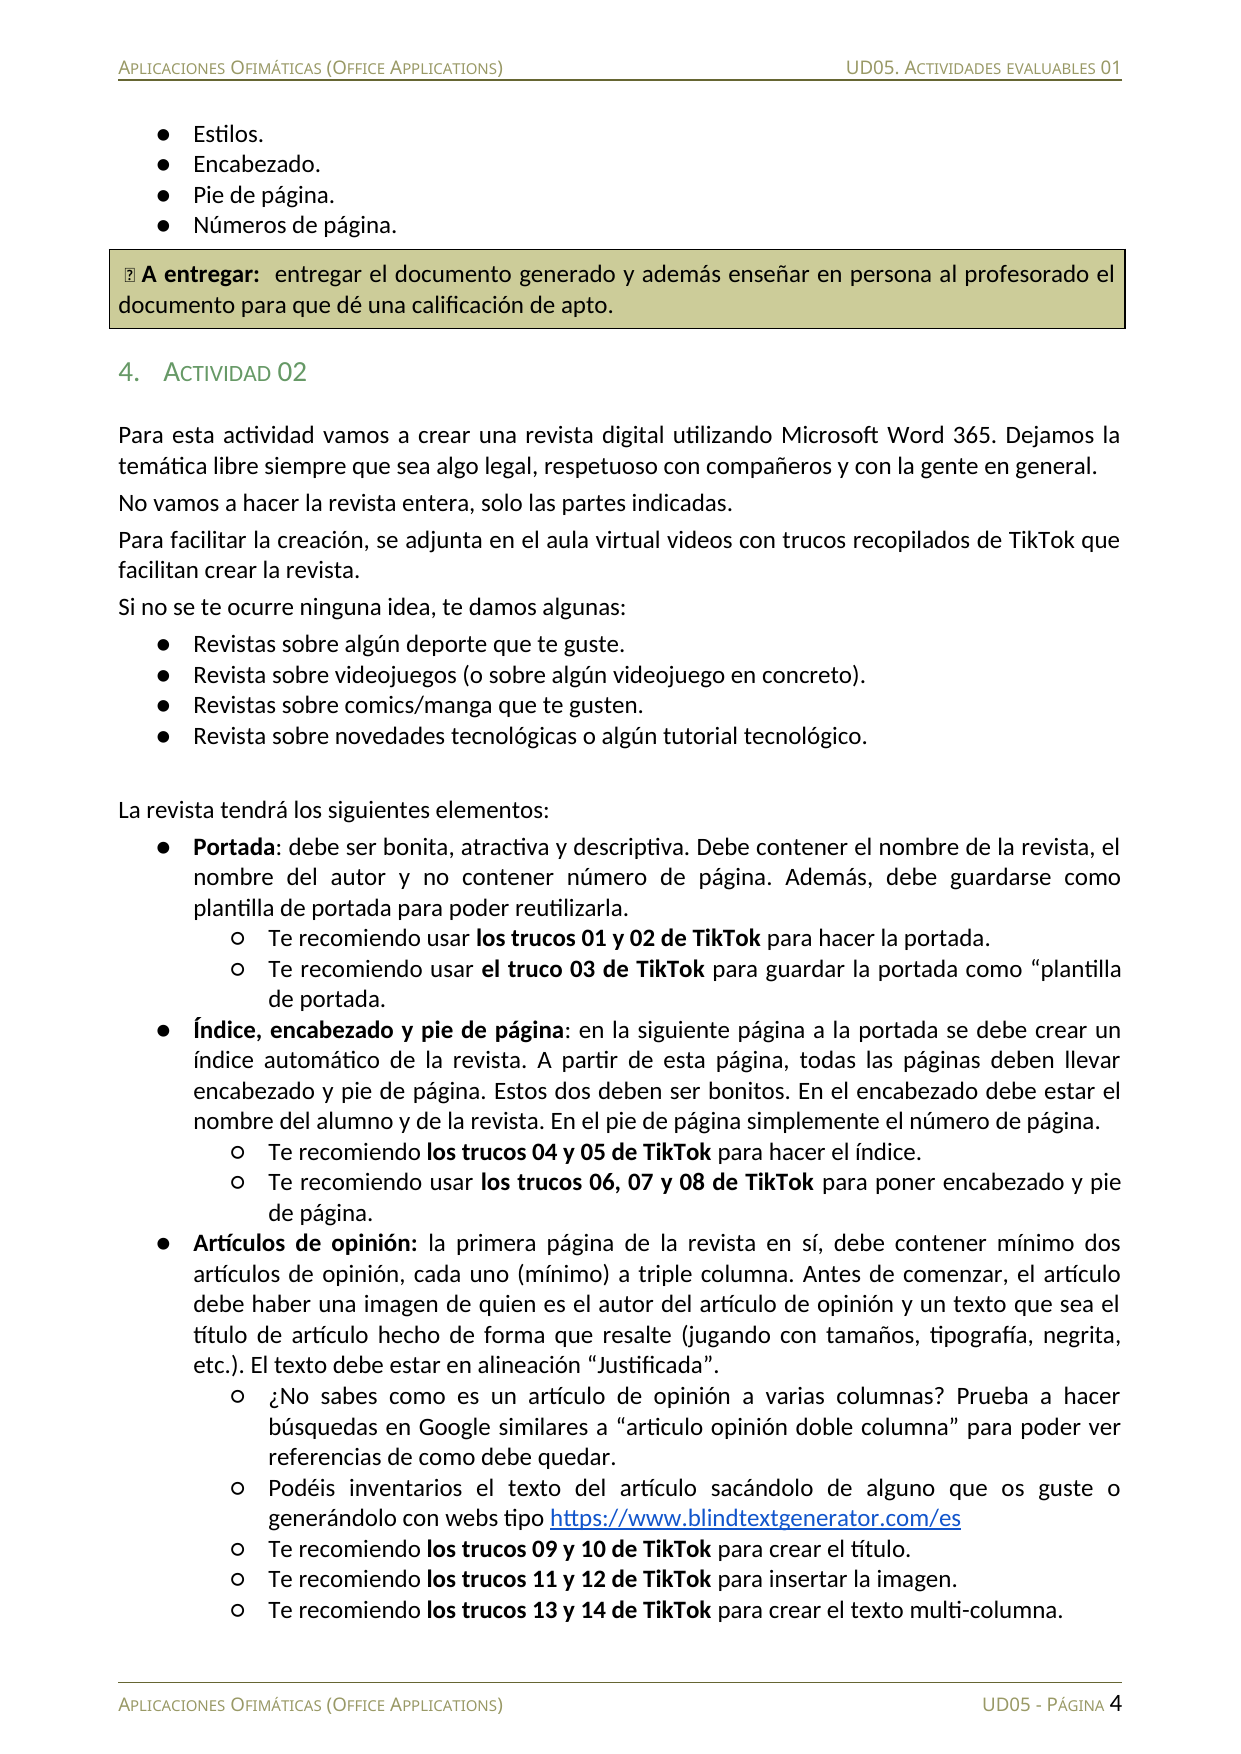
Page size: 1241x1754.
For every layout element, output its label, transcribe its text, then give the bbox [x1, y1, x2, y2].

list Encabezado. [156, 148, 1122, 179]
list Números de página. [156, 209, 1122, 240]
list Revistas sobre comics/manga que te gusten. [156, 689, 1122, 720]
list Revista sobre novedades tecnológicas o algún tutorial tecnológico. [156, 720, 1122, 750]
list Te recomiendo usar los trucos 06, 07 y 08 de TikTok para poner encabezado y pie de página. [231, 1166, 1122, 1227]
list Estilos. [156, 118, 1122, 148]
subtitle Actividad 02 [118, 353, 1122, 389]
list Portada: debe ser bonita, atractiva y descriptiva. Debe contener el nombre de la revista, el nombre del autor y no contener número de página. Además, debe guardarse como plantilla de portada para poder reutilizarla. [156, 831, 1122, 922]
list Te recomiendo usar el truco 03 de TikTok para guardar la portada como “plantilla de portada. [231, 953, 1122, 1014]
text Para facilitar la creación, se adjunta en el aula virtual videos con trucos recopilados de TikTok que facilitan crear la revista. [118, 524, 1122, 585]
list Te recomiendo los trucos 13 y 14 de TikTok para crear el texto multi-columna. [231, 1594, 1122, 1624]
list Revista sobre videojuegos (o sobre algún videojuego en concreto). [156, 659, 1122, 689]
list Te recomiendo usar los trucos 01 y 02 de TikTok para hacer la portada. [231, 922, 1122, 953]
text Para esta actividad vamos a crear una revista digital utilizando Microsoft Word 365. Dejamos la temática libre siempre que sea algo legal, respetuoso con compañeros y con la gente en general. [118, 419, 1122, 480]
list ¿No sabes como es un artículo de opinión a varias columnas? Prueba a hacer búsquedas en Google similares a “articulo opinión doble columna” para poder ver referencias de como debe quedar. [231, 1380, 1122, 1472]
list Te recomiendo los trucos 11 y 12 de TikTok para insertar la imagen. [231, 1563, 1122, 1594]
list Te recomiendo los trucos 04 y 05 de TikTok para hacer el índice. [231, 1136, 1122, 1166]
text La revista tendrá los siguientes elementos: [118, 794, 1122, 824]
text No vamos a hacer la revista entera, solo las partes indicadas. [118, 487, 1122, 517]
list Índice, encabezado y pie de página: en la siguiente página a la portada se debe crear un índice automático de la revista. A partir de esta página, todas las páginas deben llevar encabezado y pie de página. Estos dos deben ser bonitos. En el encabezado debe estar el nombre del alumno y de la revista. En el pie de página simplemente el número de página. [156, 1014, 1122, 1136]
text 📕 A entregar: entregar el documento generado y además enseñar en persona al profesorado el documento para que dé una calificación de apto. [110, 250, 1124, 328]
list Revistas sobre algún deporte que te guste. [156, 628, 1122, 659]
list Podéis inventarios el texto del artículo sacándolo de alguno que os guste o generándolo con webs tipo https://www.blindtextgenerator.com/es [231, 1472, 1122, 1533]
text Si no se te ocurre ninguna idea, te damos algunas: [118, 591, 1122, 622]
list Te recomiendo los trucos 09 y 10 de TikTok para crear el título. [231, 1533, 1122, 1563]
list Pie de página. [156, 179, 1122, 209]
list Artículos de opinión: la primera página de la revista en sí, debe contener mínimo dos artículos de opinión, cada uno (mínimo) a triple columna. Antes de comenzar, el artículo debe haber una imagen de quien es el autor del artículo de opinión y un texto que sea el título de artículo hecho de forma que resalte (jugando con tamaños, tipografía, negrita, etc.). El texto debe estar en alineación “Justificada”. [156, 1227, 1122, 1380]
